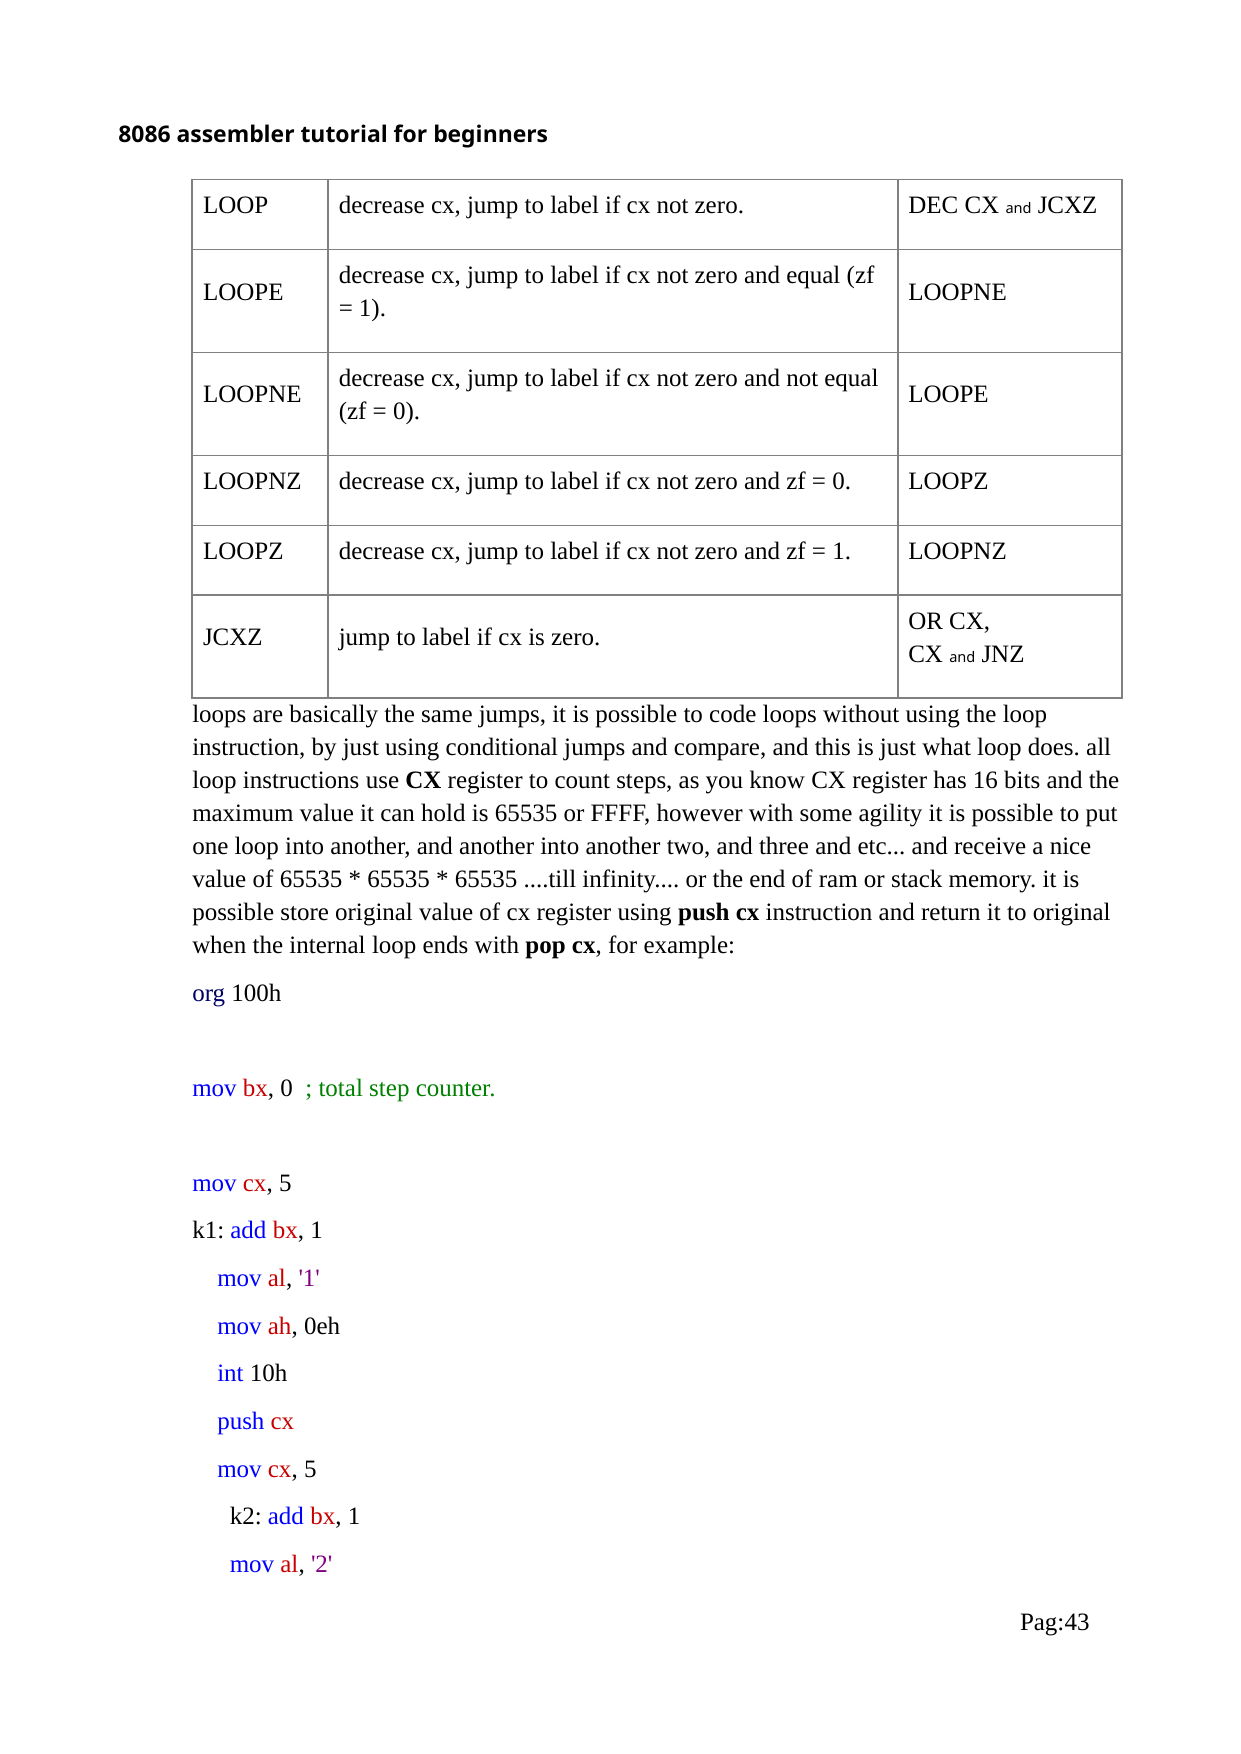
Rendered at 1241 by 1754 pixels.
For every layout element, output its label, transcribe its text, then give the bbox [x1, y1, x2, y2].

list int 10h [118, 1358, 1122, 1387]
table_cell decrease cx, jump to label if cx not zero and zf = 0. [329, 456, 897, 524]
list loops are basically the same jumps, it is possible to code loops without using the loop instruction, by just using conditional jumps and compare, and this is just what loop does. all loop instructions use CX register to count steps, as you know CX register has 16 bits and the maximum value it can hold is 65535 or FFFF, however with some agility it is possible to put one loop into another, and another into another two, and three and etc... and receive a nice value of 65535 * 65535 * 65535 ....till infinity.... or the end of ram or stack memory. it is possible store original value of cx register using push cx instruction and return it to original when the internal loop ends with pop cx, for example: [118, 699, 1122, 959]
table_cell LOOPZ [899, 456, 1121, 524]
table_cell LOOPZ [193, 526, 327, 594]
table_cell LOOP [193, 180, 327, 249]
table_cell decrease cx, jump to label if cx not zero and zf = 1. [329, 526, 897, 594]
list mov al, '1' [118, 1263, 1122, 1292]
list push cx [118, 1406, 1122, 1435]
list mov cx, 5 [118, 1454, 1122, 1482]
list mov cx, 5 [118, 1168, 1122, 1197]
table_cell DEC CX and JCXZ [899, 180, 1121, 249]
table_cell OR CX, CX and JNZ [899, 596, 1121, 697]
list mov bx, 0 ; total step counter. [118, 1073, 1122, 1102]
list k1: add bx, 1 [118, 1216, 1122, 1244]
table_cell LOOPNZ [193, 456, 327, 524]
list mov al, '2' [118, 1549, 1122, 1578]
table_cell LOOPNZ [899, 526, 1121, 594]
table_cell JCXZ [193, 596, 327, 697]
table_cell decrease cx, jump to label if cx not zero. [329, 180, 897, 249]
table_cell LOOPNE [193, 353, 327, 454]
table_cell LOOPNE [899, 250, 1121, 352]
list mov ah, 0eh [118, 1311, 1122, 1339]
list org 100h [118, 978, 1122, 1006]
table_cell decrease cx, jump to label if cx not zero and equal (zf = 1). [329, 250, 897, 352]
list k2: add bx, 1 [118, 1501, 1122, 1530]
table_cell LOOPE [193, 250, 327, 352]
table_cell jump to label if cx is zero. [329, 596, 897, 697]
table_cell LOOPE [899, 353, 1121, 454]
table_cell decrease cx, jump to label if cx not zero and not equal (zf = 0). [329, 353, 897, 454]
